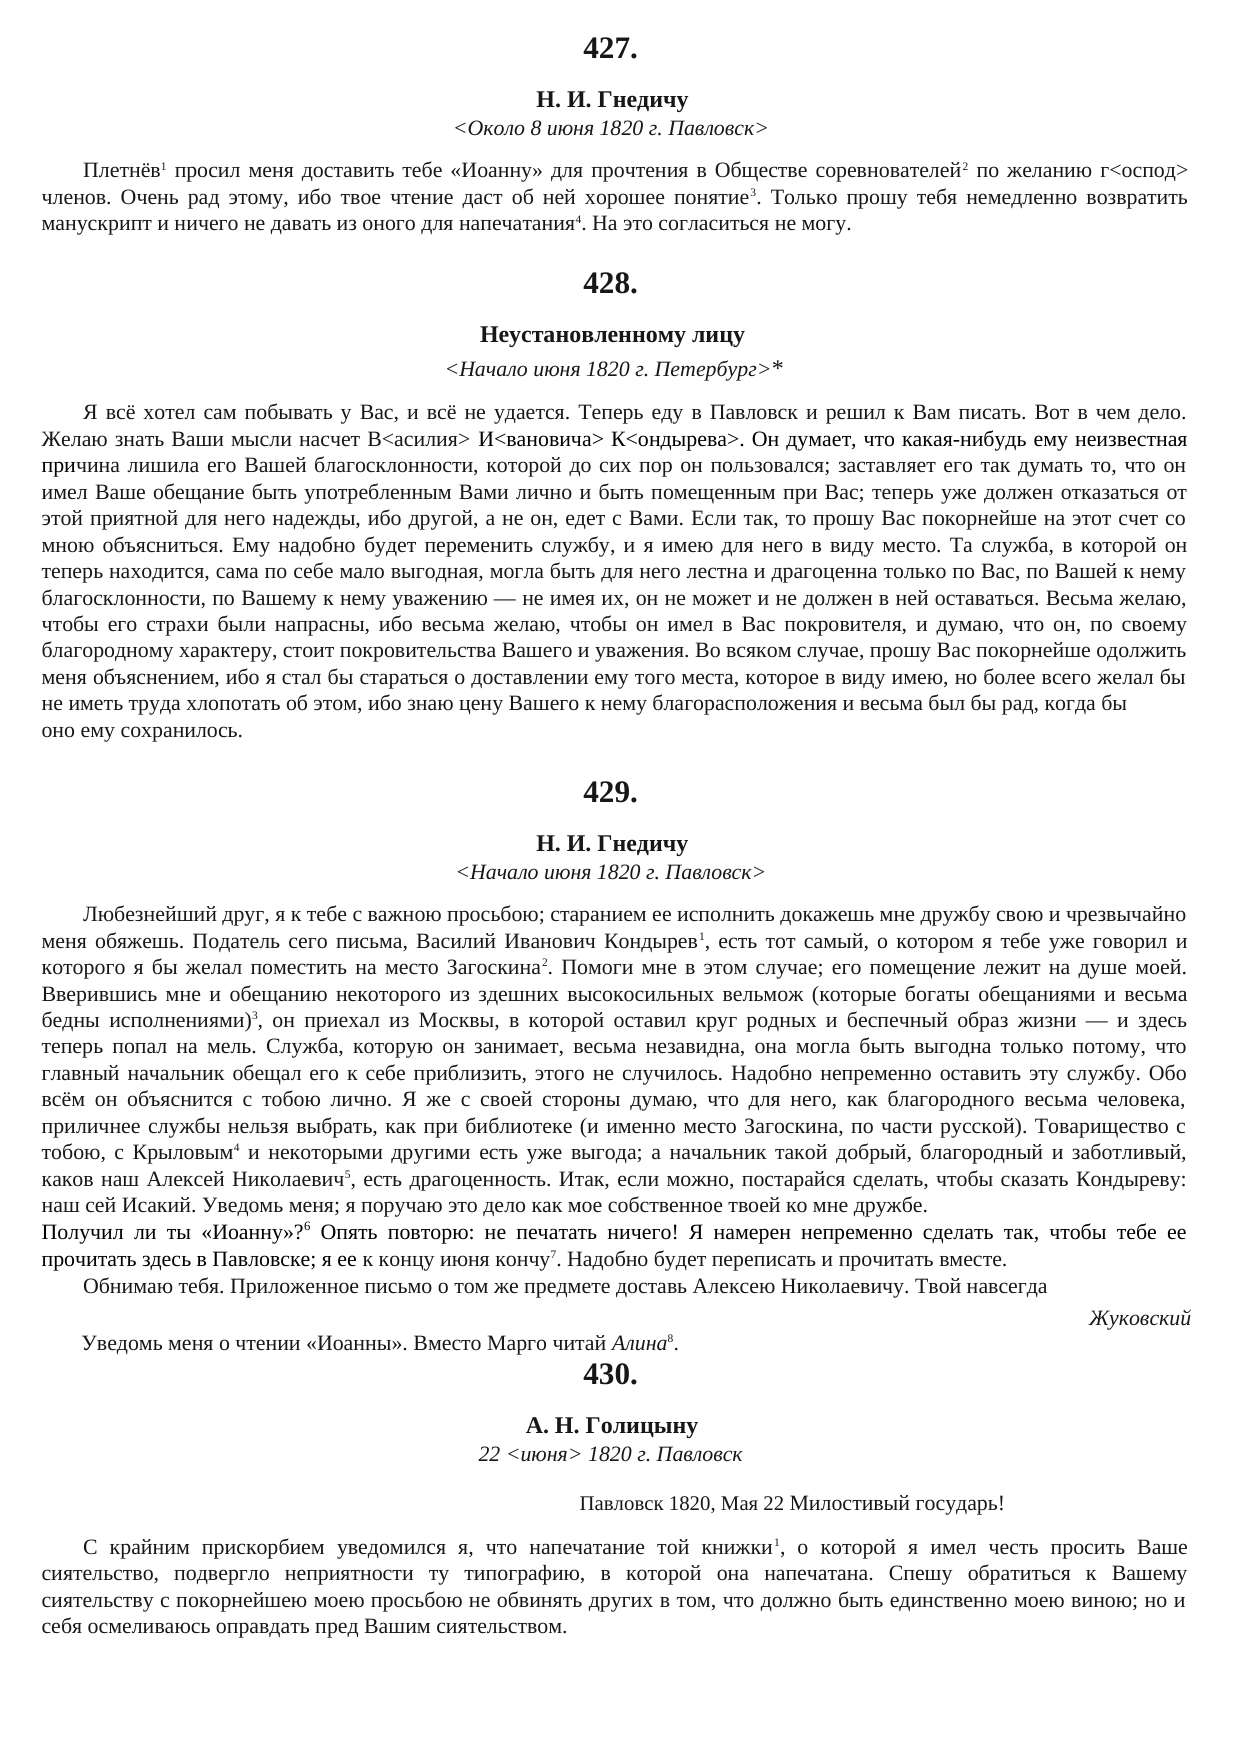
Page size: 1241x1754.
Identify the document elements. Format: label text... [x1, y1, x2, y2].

text Павловск 1820, Мая 22 Милостивый государь! [303, 1489, 1191, 1515]
subtitle 428. [40, 264, 1181, 300]
subtitle 429. [40, 773, 1181, 809]
text Неустановленному лицу [41, 320, 1183, 348]
text Плетнёв1 просил меня доставить тебе «Иоанну» для прочтения в Обществе соревнователей2 по желанию г<оспод> членов. Очень рад этому, ибо твое чтение даст об ней хорошее понятие3. Только прошу тебя немедленно возвратить манускрипт и ничего не давать из оного для напечатания4. На это согласиться не могу. [41, 157, 1188, 236]
text Любезнейший друг, я к тебе с важною просьбою; старанием ее исполнить докажешь мне дружбу свою и чрезвычайно меня обяжешь. Податель сего письма, Василий Иванович Кондырев1, есть тот самый, о котором я тебе уже говорил и которого я бы желал поместить на место Загоскина2. Помоги мне в этом случае; его помещение лежит на душе моей. Вверившись мне и обещанию некоторого из здешних высокосильных вельмож (которые богаты обещаниями и весьма бедны исполнениями)3, он приехал из Москвы, в которой оставил круг родных и беспечный образ жизни — и здесь теперь попал на мель. Служба, которую он занимает, весьма незавидна, она могла быть выгодна только потому, что главный начальник обещал его к себе приблизить, этого не случилось. Надобно непременно оставить эту службу. Обо всём он объяснится с тобою лично. Я же с своей стороны думаю, что для него, как благородного весьма человека, приличнее службы нельзя выбрать, как при библиотеке (и именно место Загоскина, по части русской). Товарищество с тобою, с Крыловым4 и некоторыми другими есть уже выгода; а начальник такой добрый, благородный и заботливый, каков наш Алексей Николаевич5, есть драгоценность. Итак, если можно, постарайся сделать, чтобы сказать Кондыреву: наш сей Исакий. Уведомь меня; я поручаю это дело как мое собственное твоей ко мне дружбе. [41, 901, 1188, 1217]
text Н. И. Гнедичу [41, 85, 1183, 113]
text 22 <июня> 1820 г. Павловск [41, 1441, 1182, 1466]
text Я всё хотел сам побывать у Вас, и всё не удается. Теперь еду в Павловск и решил к Вам писать. Вот в чем дело. Желаю знать Ваши мысли насчет В<асилия> И<вановича> К<ондырева>. Он думает, что какая-нибудь ему неизвестная причина лишила его Вашей благосклонности, которой до сих пор он пользовался; заставляет его так думать то, что он имел Ваше обещание быть употребленным Вами лично и быть помещенным при Вас; теперь уже должен отказаться от этой приятной для него надежды, ибо другой, а не он, едет с Вами. Если так, то прошу Вас покорнейше на этот счет со мною объясниться. Ему надобно будет переменить службу, и я имею для него в виду место. Та служба, в которой он теперь находится, сама по себе мало выгодная, могла быть для него лестна и драгоценна только по Вас, по Вашей к нему благосклонности, по Вашему к нему уважению — не имея их, он не может и не должен в ней оставаться. Весьма желаю, чтобы его страхи были напрасны, ибо весьма желаю, чтобы он имел в Вас покровителя, и думаю, что он, по своему благородному характеру, стоит покровительства Вашего и уважения. Во всяком случае, прошу Вас покорнейше одолжить меня объяснением, ибо я стал бы стараться о доставлении ему того места, которое в виду имею, но более всего желал бы не иметь труда хлопотать об этом, ибо знаю цену Вашего к нему благорасположения и весьма был бы рад, когда бы [41, 399, 1188, 716]
text <Около 8 июня 1820 г. Павловск> [41, 115, 1183, 140]
text С крайним прискорбием уведомился я, что напечатание той книжки1, о которой я имел честь просить Ваше сиятельство, подвергло неприятности ту типографию, в которой она напечатана. Спешу обратиться к Вашему сиятельству с покорнейшею моею просьбою не обвинять других в том, что должно быть единственно моею виною; но и себя осмеливаюсь оправдать пред Вашим сиятельством. [41, 1534, 1188, 1638]
text Обнимаю тебя. Приложенное письмо о том же предмете доставь Алексею Николаевичу. Твой навсегда [41, 1273, 1188, 1298]
text Получил ли ты «Иоанну»?6 Опять повторю: не печатать ничего! Я намерен непременно сделать так, чтобы тебе ее прочитать здесь в Павловске; я ее к концу июня кончу7. Надобно будет переписать и прочитать вместе. [41, 1219, 1188, 1271]
text оно ему сохранилось. [41, 717, 1188, 742]
subtitle 427. [40, 29, 1181, 65]
text <Начало июня 1820 г. Павловск> [41, 859, 1182, 884]
text А. Н. Голицыну [41, 1411, 1183, 1439]
text Уведомь меня о чтении «Иоанны». Вместо Марго читай Алина8. [81, 1330, 1191, 1355]
subtitle 430. [40, 1355, 1181, 1391]
text Н. И. Гнедичу [41, 829, 1183, 857]
text <Начало июня 1820 г. Петербург>* [41, 354, 1187, 382]
text Жуковский [81, 1305, 1191, 1330]
